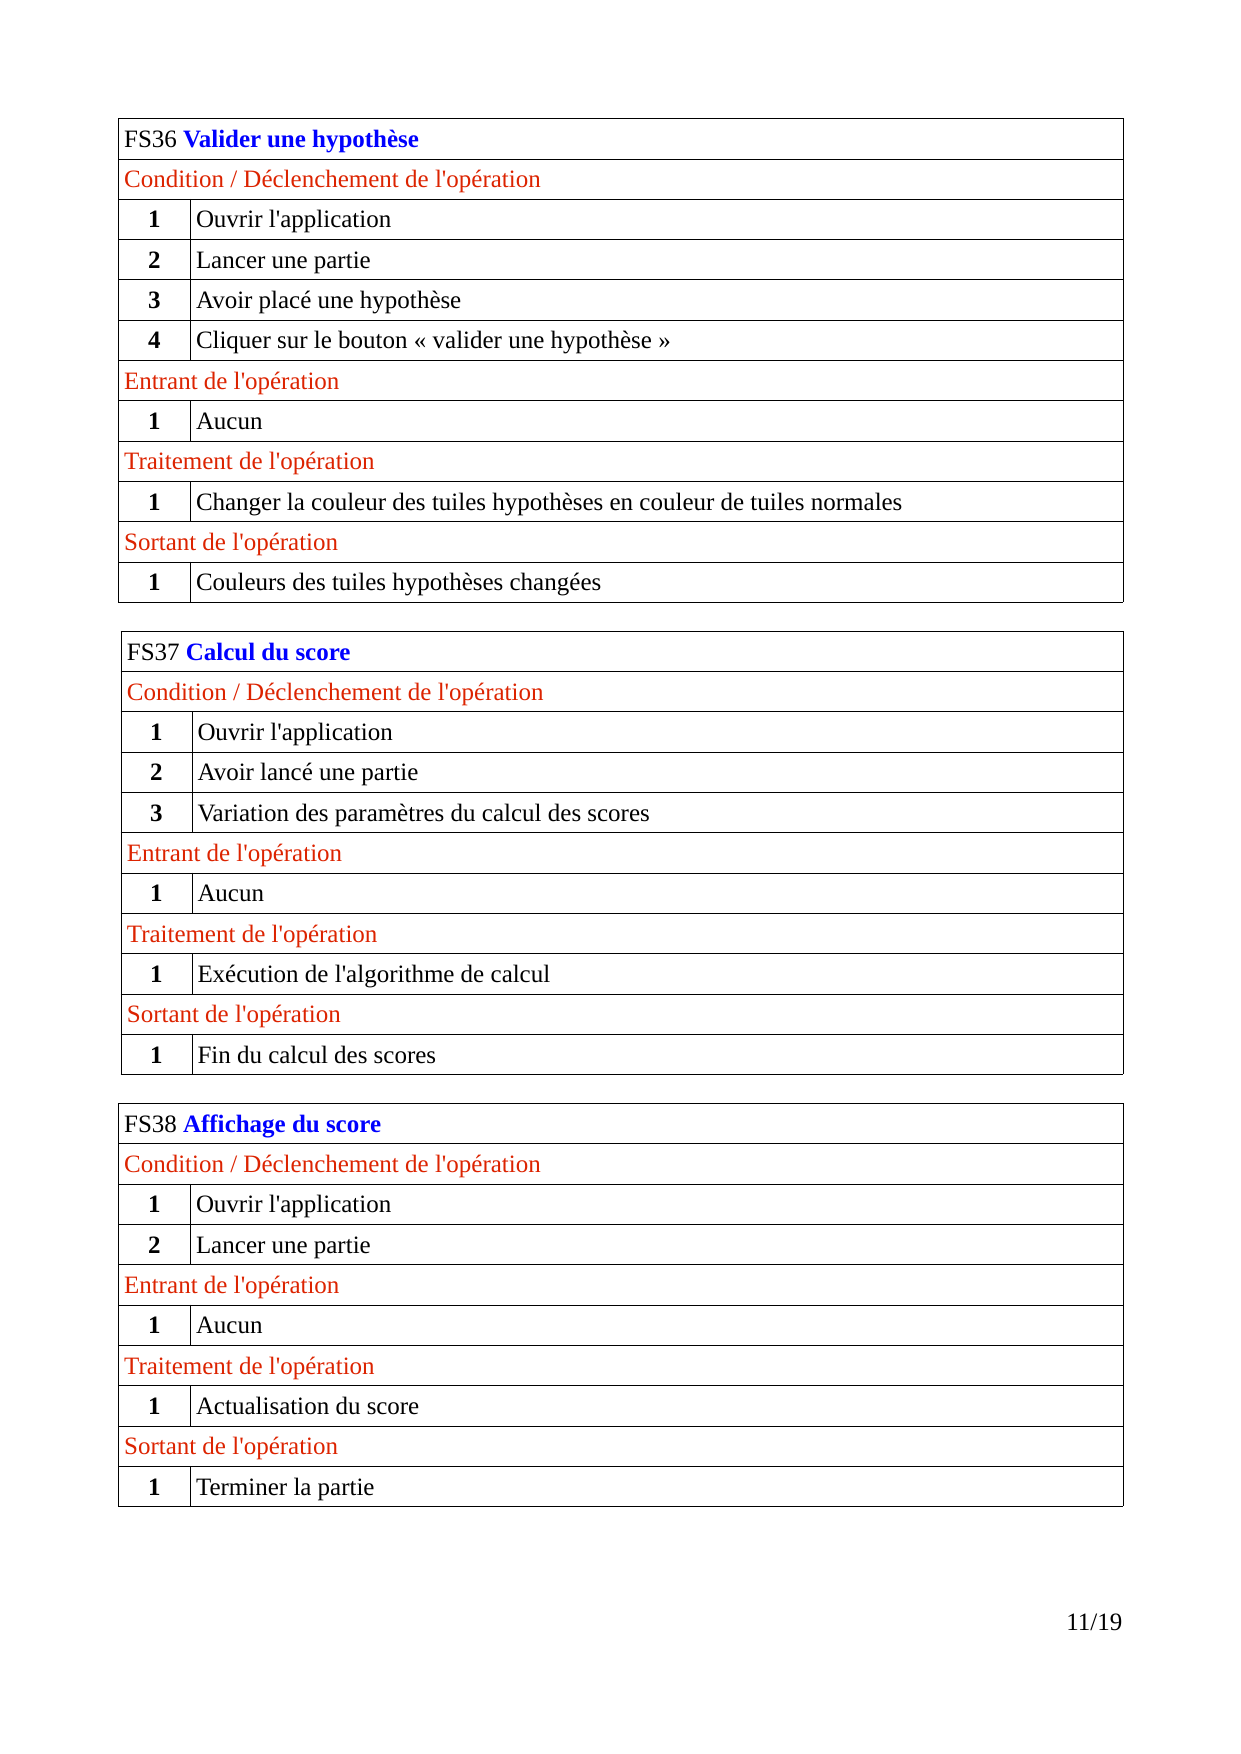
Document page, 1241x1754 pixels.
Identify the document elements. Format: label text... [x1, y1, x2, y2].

table_cell Entrant de l'opération [119, 361, 1123, 400]
table_cell Entrant de l'opération [119, 1265, 1123, 1304]
table_cell Sortant de l'opération [122, 995, 1123, 1034]
table_cell Traitement de l'opération [122, 914, 1123, 953]
table_cell Fin du calcul des scores [193, 1035, 1123, 1074]
table_cell Condition / Déclenchement de l'opération [119, 1144, 1123, 1184]
table_cell Avoir lancé une partie [193, 753, 1123, 792]
table_cell 2 [119, 240, 190, 279]
table_cell 3 [119, 280, 190, 320]
table_cell Entrant de l'opération [122, 833, 1123, 873]
table_cell 1 [119, 482, 190, 521]
table_cell 1 [122, 1035, 192, 1074]
table_cell Ouvrir l'application [191, 200, 1123, 239]
table_cell Ouvrir l'application [191, 1185, 1123, 1224]
table_cell Exécution de l'algorithme de calcul [193, 954, 1123, 993]
table_cell 1 [119, 1185, 190, 1224]
table_cell Aucun [191, 401, 1123, 441]
table_cell Changer la couleur des tuiles hypothèses en couleur de tuiles normales [191, 482, 1123, 521]
table_cell 1 [119, 401, 190, 441]
table_header FS37 Calcul du score [122, 632, 1123, 671]
table_cell Condition / Déclenchement de l'opération [119, 160, 1123, 199]
table_cell Lancer une partie [191, 1225, 1123, 1264]
table_cell 4 [119, 321, 190, 360]
table_cell 1 [119, 1386, 190, 1426]
table_cell 2 [119, 1225, 190, 1264]
table_cell Ouvrir l'application [193, 712, 1123, 752]
table_cell Variation des paramètres du calcul des scores [193, 793, 1123, 832]
table_cell 1 [122, 874, 192, 913]
table_cell Actualisation du score [191, 1386, 1123, 1426]
table_cell 1 [119, 200, 190, 239]
table_cell Terminer la partie [191, 1467, 1123, 1506]
table_cell 1 [119, 1467, 190, 1506]
table_header FS38 Affichage du score [119, 1104, 1123, 1143]
table_cell Traitement de l'opération [119, 1346, 1123, 1385]
table_cell 1 [122, 712, 192, 752]
table_cell Lancer une partie [191, 240, 1123, 279]
table_cell 1 [119, 563, 190, 602]
table_cell 2 [122, 753, 192, 792]
table_cell Avoir placé une hypothèse [191, 280, 1123, 320]
table_cell Cliquer sur le bouton « valider une hypothèse » [191, 321, 1123, 360]
table_cell 3 [122, 793, 192, 832]
table_cell Sortant de l'opération [119, 1427, 1123, 1466]
table_cell Sortant de l'opération [119, 522, 1123, 562]
table_cell 1 [119, 1306, 190, 1345]
table_cell Traitement de l'opération [119, 442, 1123, 481]
table_cell 1 [122, 954, 192, 993]
table_cell Aucun [191, 1306, 1123, 1345]
table_cell Condition / Déclenchement de l'opération [122, 672, 1123, 711]
table_header FS36 Valider une hypothèse [119, 119, 1123, 158]
table_cell Couleurs des tuiles hypothèses changées [191, 563, 1123, 602]
table_cell Aucun [193, 874, 1123, 913]
